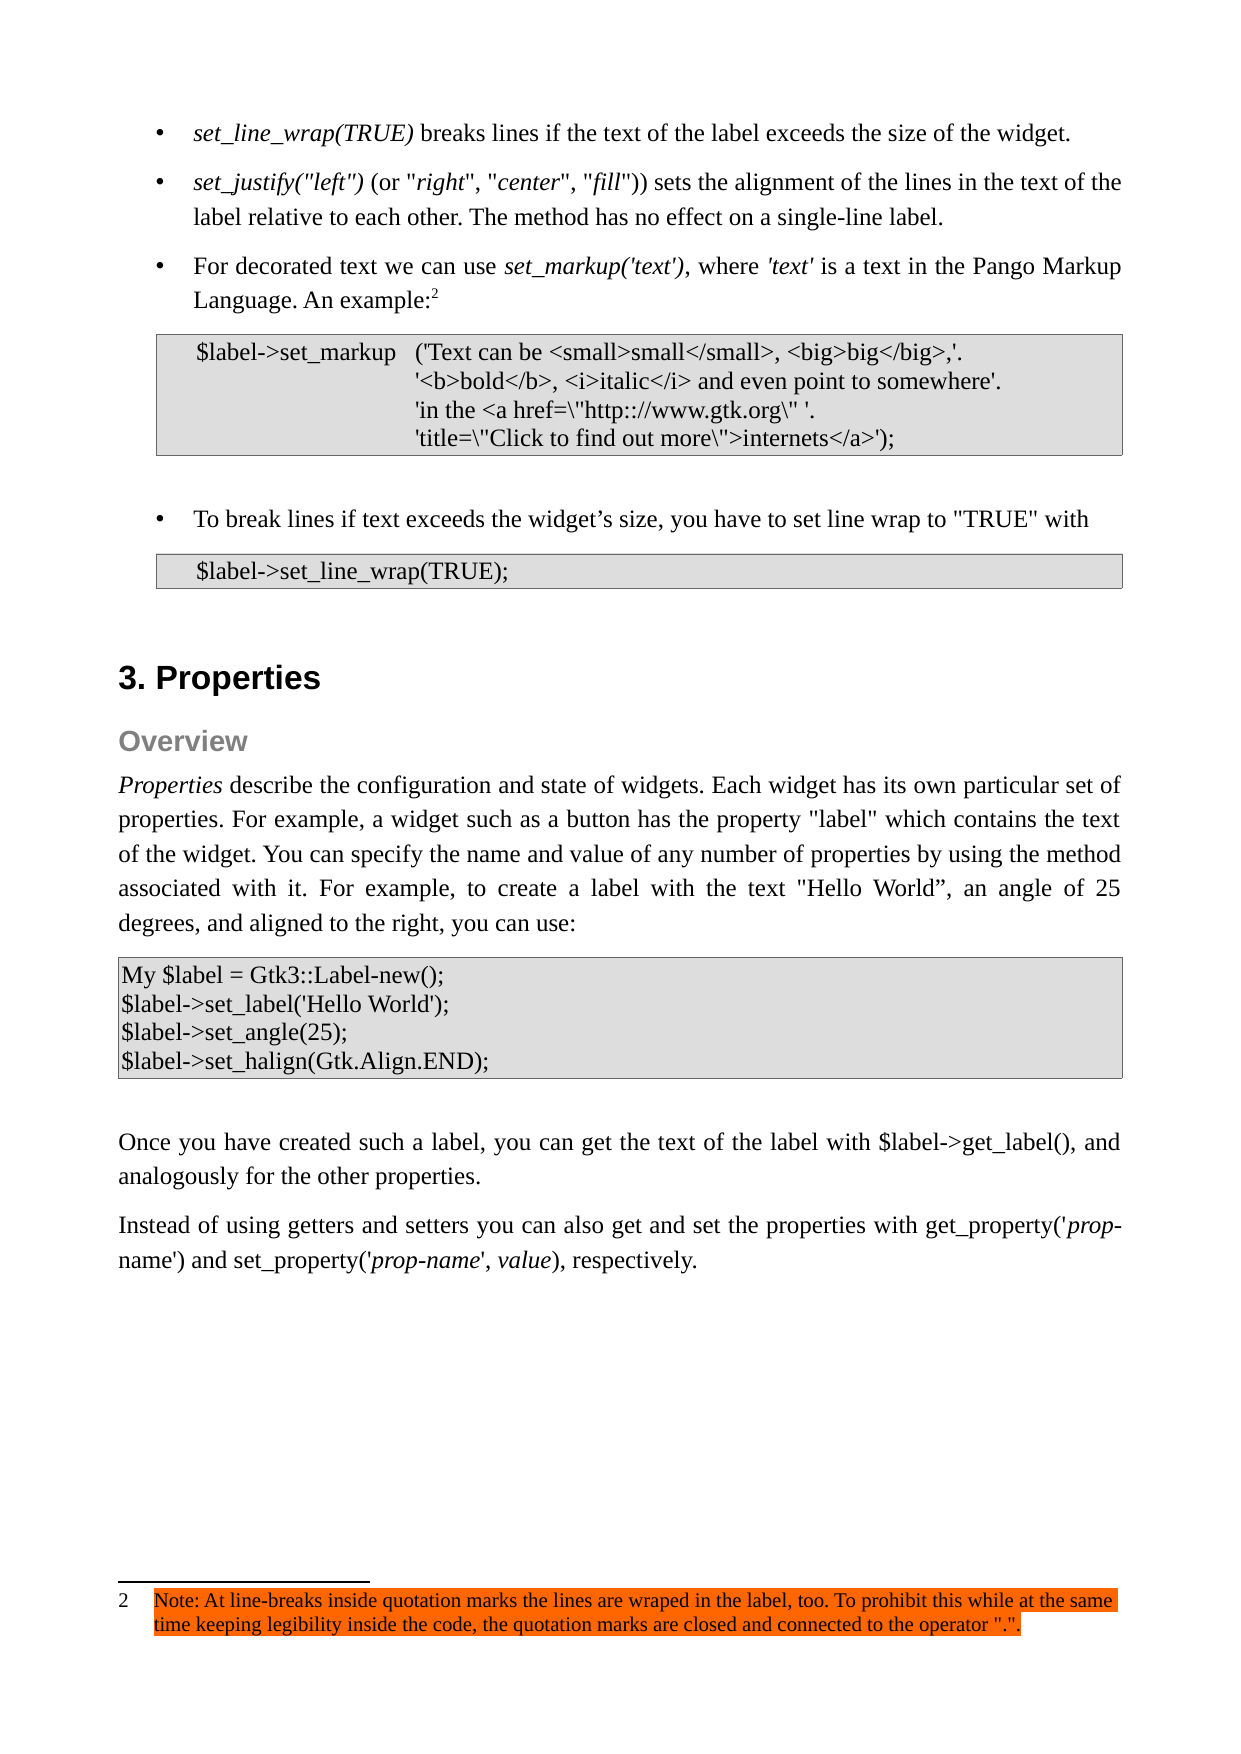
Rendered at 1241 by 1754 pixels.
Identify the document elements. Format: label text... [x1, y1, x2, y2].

list To break lines if text exceeds the widget’s size, you have to set line wrap to "TRUE" with [156, 504, 1122, 533]
text My $label = Gtk3::Label-new(); [119, 958, 1122, 986]
text Once you have created such a label, you can get the text of the label with $label->get_label(), and analogously for the other properties. [118, 1127, 1122, 1190]
list 'title=\"Click to find out more\">internets</a>'); [157, 421, 1122, 455]
text $label->set_angle(25); [119, 1014, 1122, 1043]
list '<b>bold</b>, <i>italic</i> and even point to somewhere'. [157, 363, 1122, 392]
list 'in the <a href=\"http:://www.gtk.org\" '. [157, 392, 1122, 421]
text Properties describe the configuration and state of widgets. Each widget has its own particular set of properties. For example, a widget such as a button has the property "label" which contains the text of the widget. You can specify the name and value of any number of properties by using the method associated with it. For example, to create a label with the text "Hello World”, an angle of 25 degrees, and aligned to the right, you can use: [118, 770, 1122, 937]
list Note: At line-breaks inside quotation marks the lines are wraped in the label, too. To prohibit this while at the same time keeping legibility inside the code, the quotation marks are closed and connected to the operator ".". [118, 1588, 1122, 1636]
list set_line_wrap(TRUE) breaks lines if the text of the label exceeds the size of the widget. [156, 118, 1122, 147]
list $label->set_line_wrap(TRUE); [157, 555, 1122, 588]
subtitle 3. Properties [118, 658, 1122, 697]
text $label->set_halign(Gtk.Align.END); [119, 1043, 1122, 1078]
text Instead of using getters and setters you can also get and set the properties with get_property('prop-name') and set_property('prop-name', value), respectively. [118, 1211, 1122, 1274]
text $label->set_label('Hello World'); [119, 986, 1122, 1014]
list For decorated text we can use set_markup('text'), where 'text' is a text in the Pango Markup Language. An example: [156, 251, 1122, 314]
subtitle Overview [118, 724, 1122, 757]
list set_justify("left") (or "right", "center", "fill")) sets the alignment of the lines in the text of the label relative to each other. The method has no effect on a single-line label. [156, 167, 1122, 230]
list $label->set_markup ('Text can be <small>small</small>, <big>big</big>,'. [157, 335, 1122, 363]
